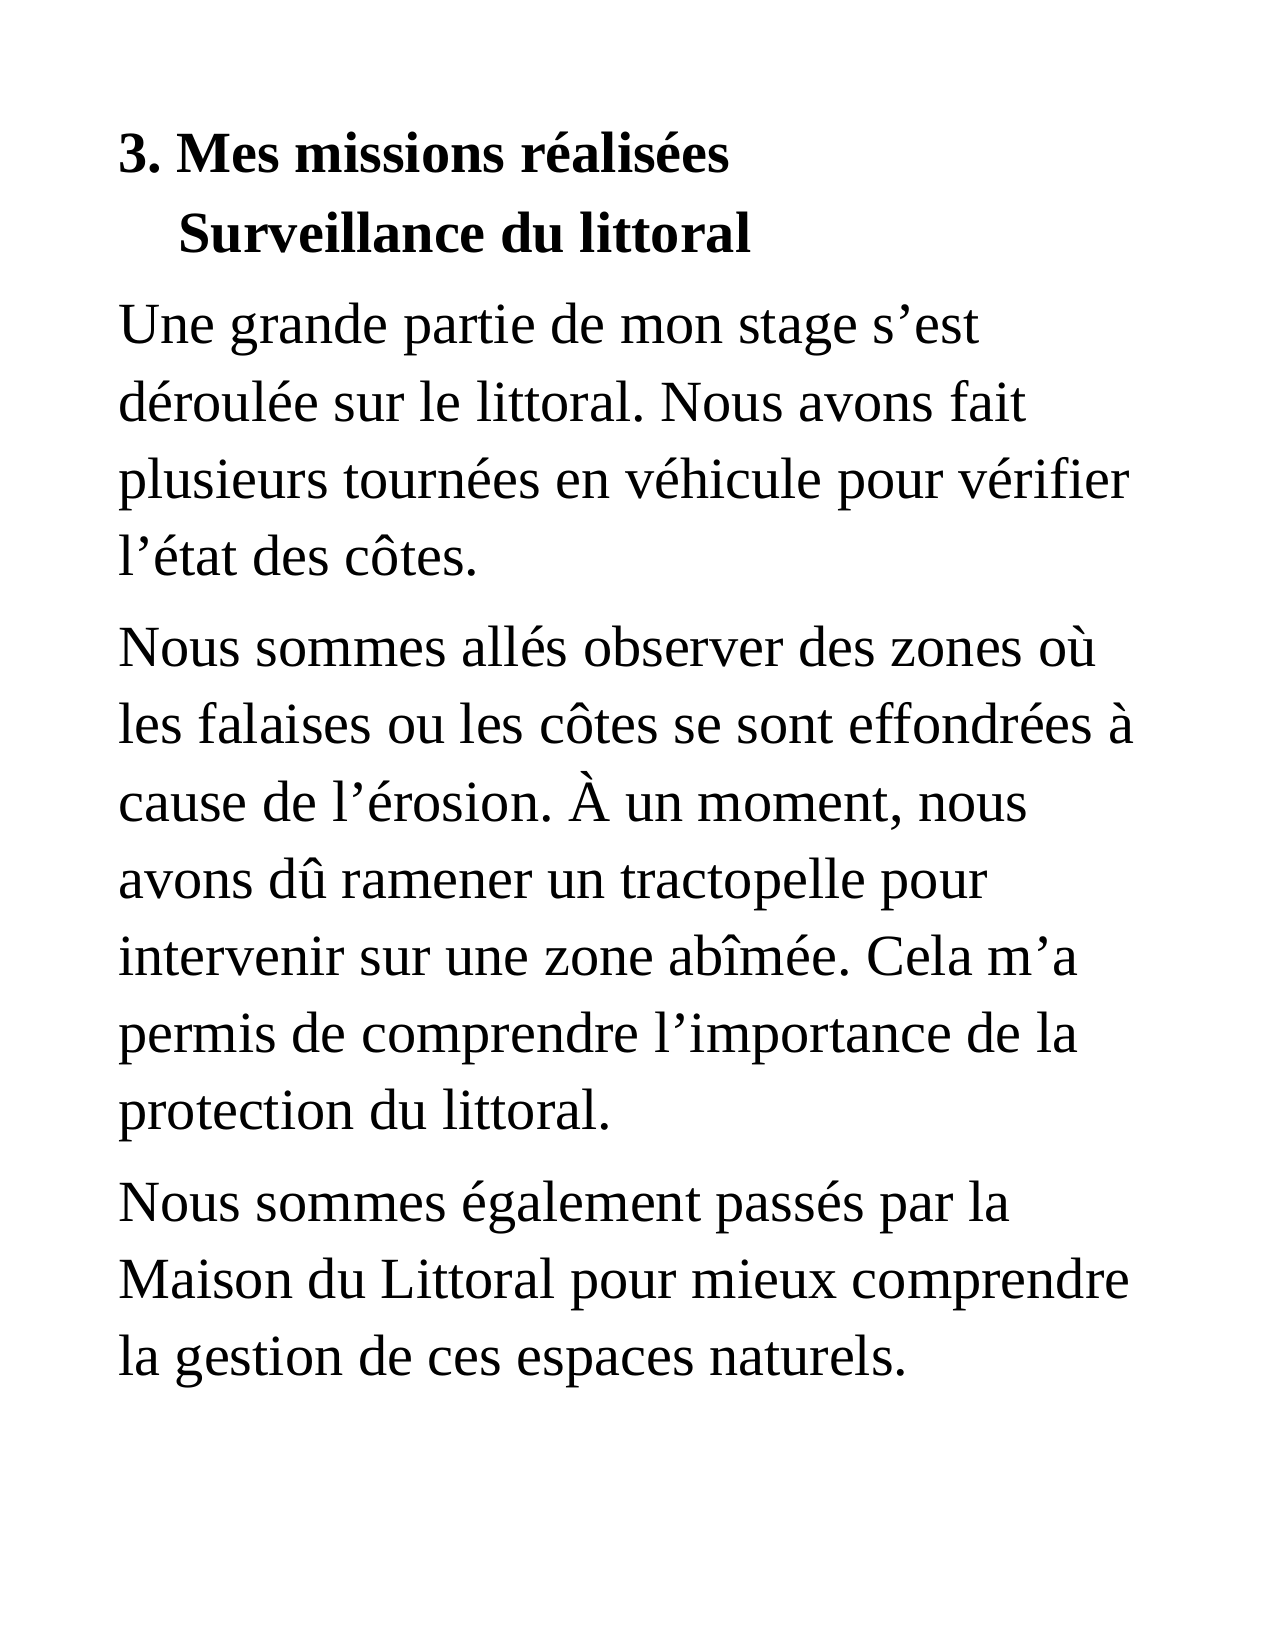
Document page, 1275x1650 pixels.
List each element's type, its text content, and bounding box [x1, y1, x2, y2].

subtitle 🔹 Surveillance du littoral [118, 198, 1157, 265]
text Nous sommes allés observer des zones où les falaises ou les côtes se sont effondrées à cause de l’érosion. À un moment, nous avons dû ramener un tractopelle pour intervenir sur une zone abîmée. Cela m’a permis de comprendre l’importance de la protection du littoral. [118, 612, 1157, 1142]
subtitle 3. Mes missions réalisées [118, 118, 1157, 185]
text Une grande partie de mon stage s’est déroulée sur le littoral. Nous avons fait plusieurs tournées en véhicule pour vérifier l’état des côtes. [118, 289, 1157, 588]
text Nous sommes également passés par la Maison du Littoral pour mieux comprendre la gestion de ces espaces naturels. [118, 1166, 1157, 1388]
